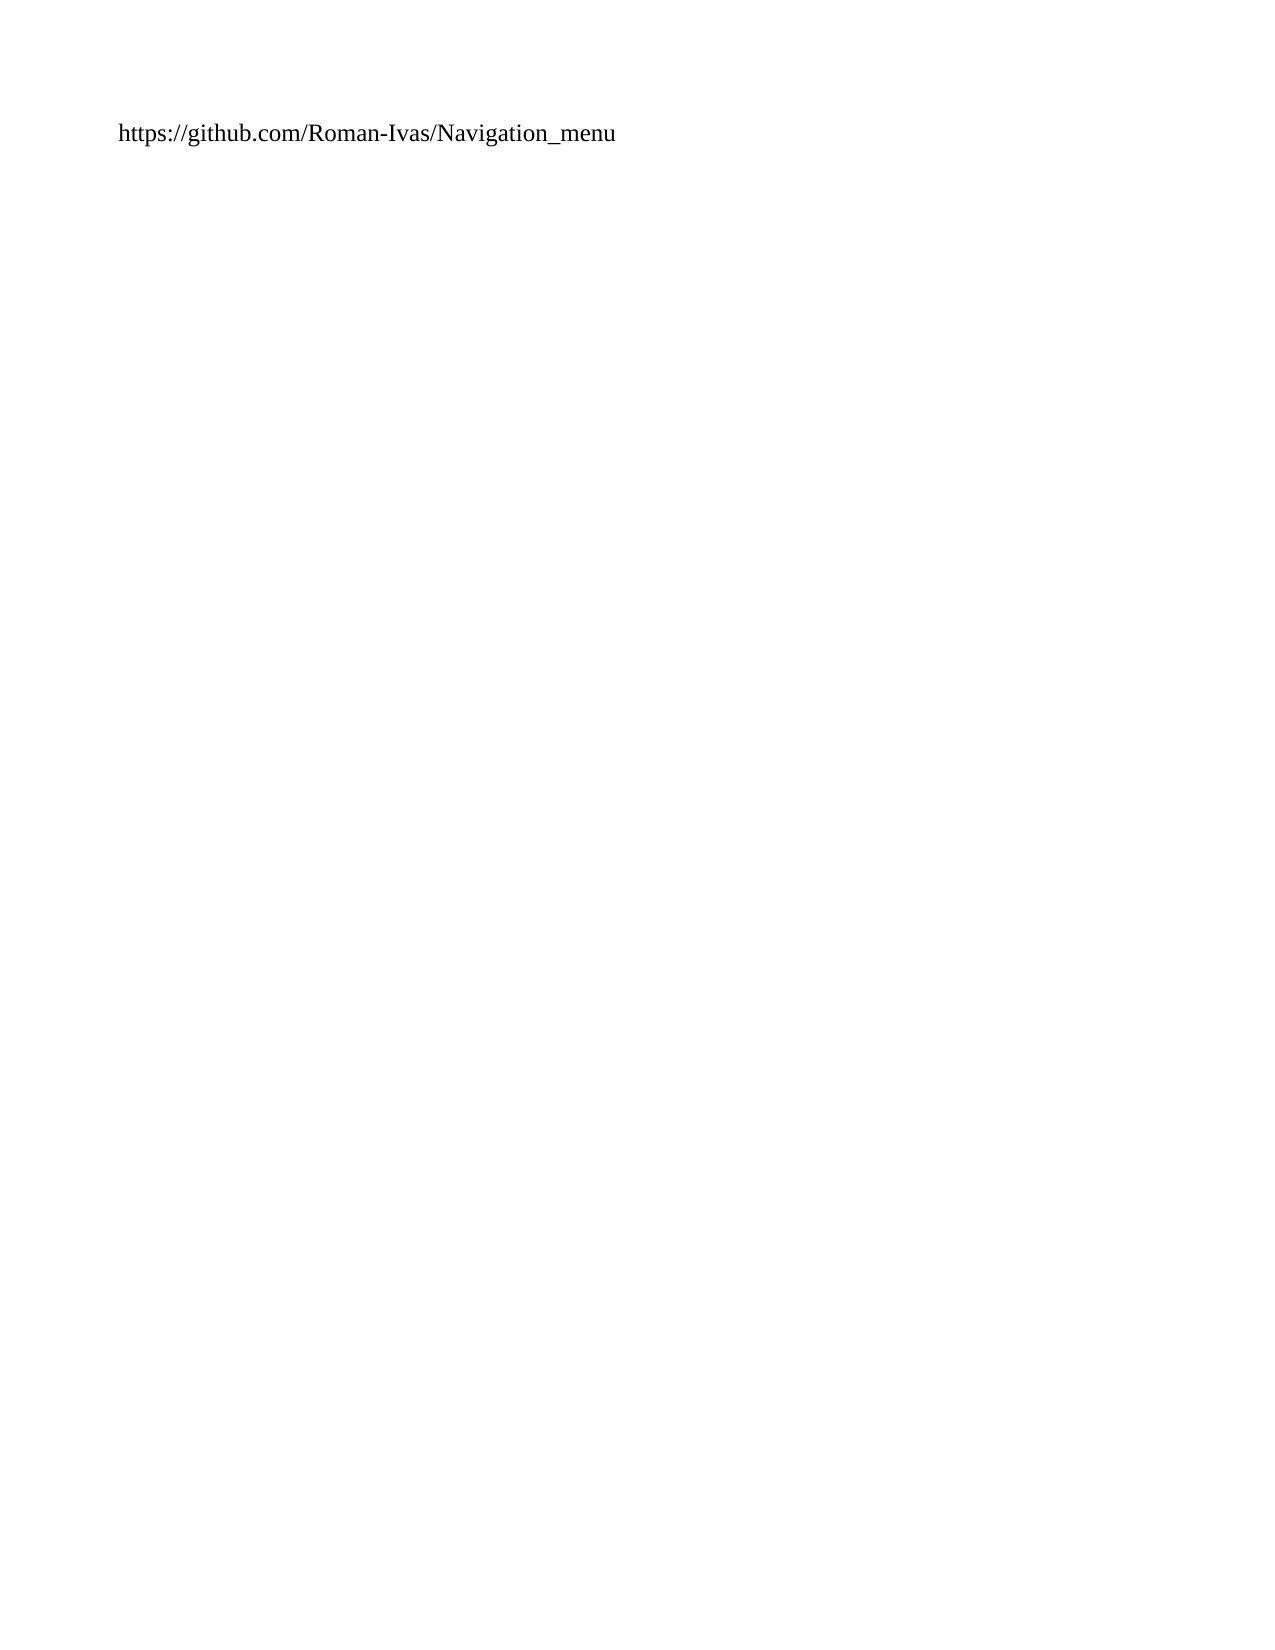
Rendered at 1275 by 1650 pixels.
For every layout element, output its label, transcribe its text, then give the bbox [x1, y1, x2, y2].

text https://github.com/Roman-Ivas/Navigation_menu [118, 118, 1157, 147]
